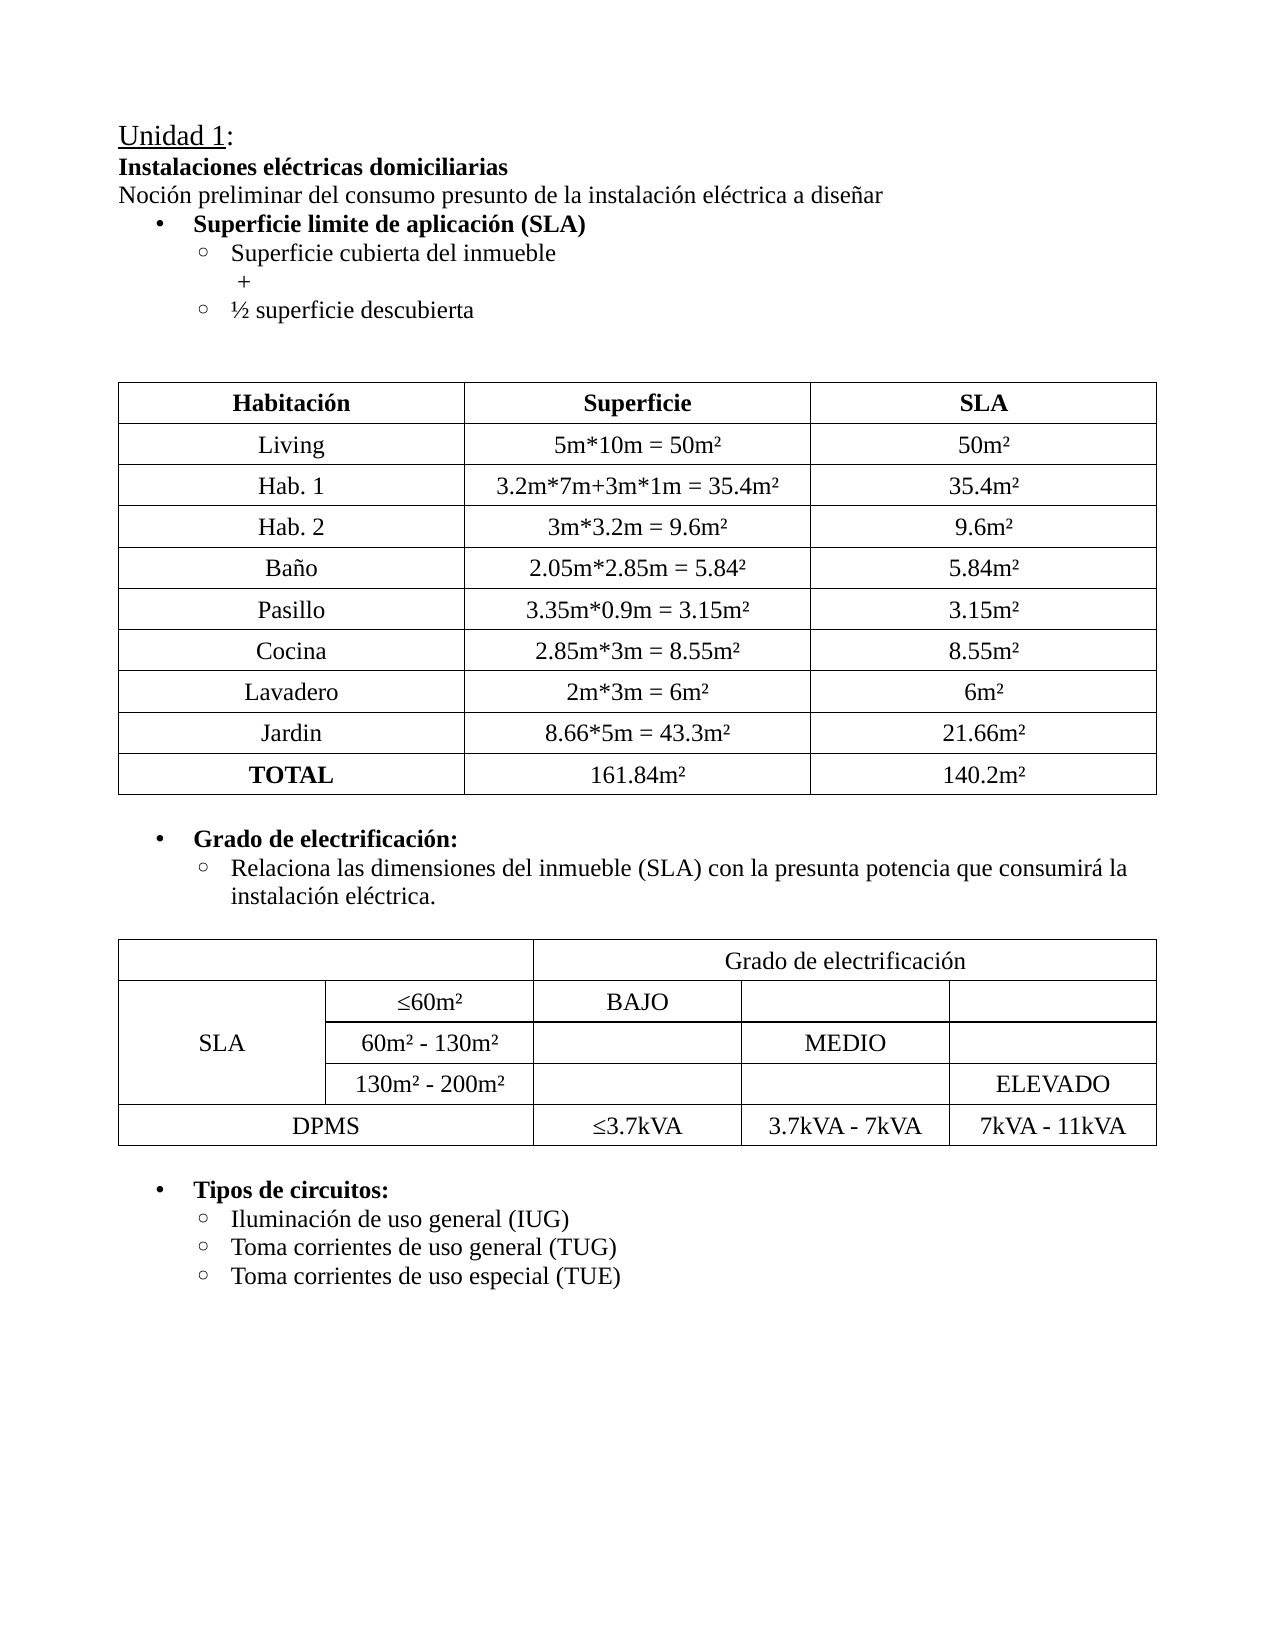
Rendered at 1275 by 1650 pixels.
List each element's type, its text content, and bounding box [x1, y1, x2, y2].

table_header SLA [811, 383, 1156, 423]
table_cell Hab. 2 [119, 506, 464, 547]
table_cell 140.2m² [811, 754, 1156, 794]
list Relaciona las dimensiones del inmueble (SLA) con la presunta potencia que consumirá la instalación eléctrica. [193, 853, 1157, 910]
table_cell 161.84m² [465, 754, 810, 794]
table_cell [742, 1064, 949, 1104]
table_cell TOTAL [119, 754, 464, 794]
table_cell [534, 1023, 741, 1063]
table_cell Baño [119, 548, 464, 588]
list Grado de electrificación: [156, 824, 1157, 853]
table_cell 9.6m² [811, 506, 1156, 547]
table_cell [534, 1064, 741, 1104]
table_cell 2m*3m = 6m² [465, 671, 810, 712]
text Instalaciones eléctricas domiciliarias [118, 152, 1157, 180]
list Toma corrientes de uso general (TUG) [193, 1232, 1157, 1261]
table_cell 3.2m*7m+3m*1m = 35.4m² [465, 465, 810, 505]
table_cell [950, 1023, 1156, 1063]
table_cell [950, 981, 1156, 1021]
table_cell 6m² [811, 671, 1156, 712]
table_cell 3.35m*0.9m = 3.15m² [465, 589, 810, 629]
table_cell Pasillo [119, 589, 464, 629]
list Iluminación de uso general (IUG) [193, 1204, 1157, 1232]
table_header Superficie [465, 383, 810, 423]
table_cell DPMS [119, 1105, 533, 1145]
list Superficie cubierta del inmueble + [193, 238, 1157, 295]
table_cell 3m*3.2m = 9.6m² [465, 506, 810, 547]
table_cell SLA [119, 981, 325, 1104]
table_cell 5m*10m = 50m² [465, 424, 810, 464]
table_cell 2.05m*2.85m = 5.84² [465, 548, 810, 588]
table_cell Living [119, 424, 464, 464]
table_cell 130m² - 200m² [326, 1064, 533, 1104]
table_cell 50m² [811, 424, 1156, 464]
table_cell 2.85m*3m = 8.55m² [465, 630, 810, 670]
table_cell Lavadero [119, 671, 464, 712]
table_cell [742, 981, 949, 1021]
table_cell ≤60m² [326, 981, 533, 1021]
table_cell ≤3.7kVA [534, 1105, 741, 1145]
list Tipos de circuitos: [156, 1175, 1157, 1204]
table_cell 8.55m² [811, 630, 1156, 670]
table_cell Jardin [119, 713, 464, 753]
list Toma corrientes de uso especial (TUE) [193, 1261, 1157, 1290]
table_cell 3.7kVA - 7kVA [742, 1105, 949, 1145]
table_cell Cocina [119, 630, 464, 670]
table_cell 60m² - 130m² [326, 1023, 533, 1063]
table_cell 21.66m² [811, 713, 1156, 753]
table_cell BAJO [534, 981, 741, 1021]
table_cell 5.84m² [811, 548, 1156, 588]
text Unidad 1: [118, 118, 1157, 152]
list Superficie limite de aplicación (SLA) [156, 209, 1157, 238]
table_cell MEDIO [742, 1023, 949, 1063]
table_cell ELEVADO [950, 1064, 1156, 1104]
table_header Grado de electrificación [534, 940, 1156, 980]
table_header [119, 940, 533, 980]
table_cell 35.4m² [811, 465, 1156, 505]
table_header Habitación [119, 383, 464, 423]
table_cell 8.66*5m = 43.3m² [465, 713, 810, 753]
table_cell Hab. 1 [119, 465, 464, 505]
list ½ superficie descubierta [193, 295, 1157, 324]
table_cell 3.15m² [811, 589, 1156, 629]
table_cell 7kVA - 11kVA [950, 1105, 1156, 1145]
text Noción preliminar del consumo presunto de la instalación eléctrica a diseñar [118, 180, 1157, 209]
